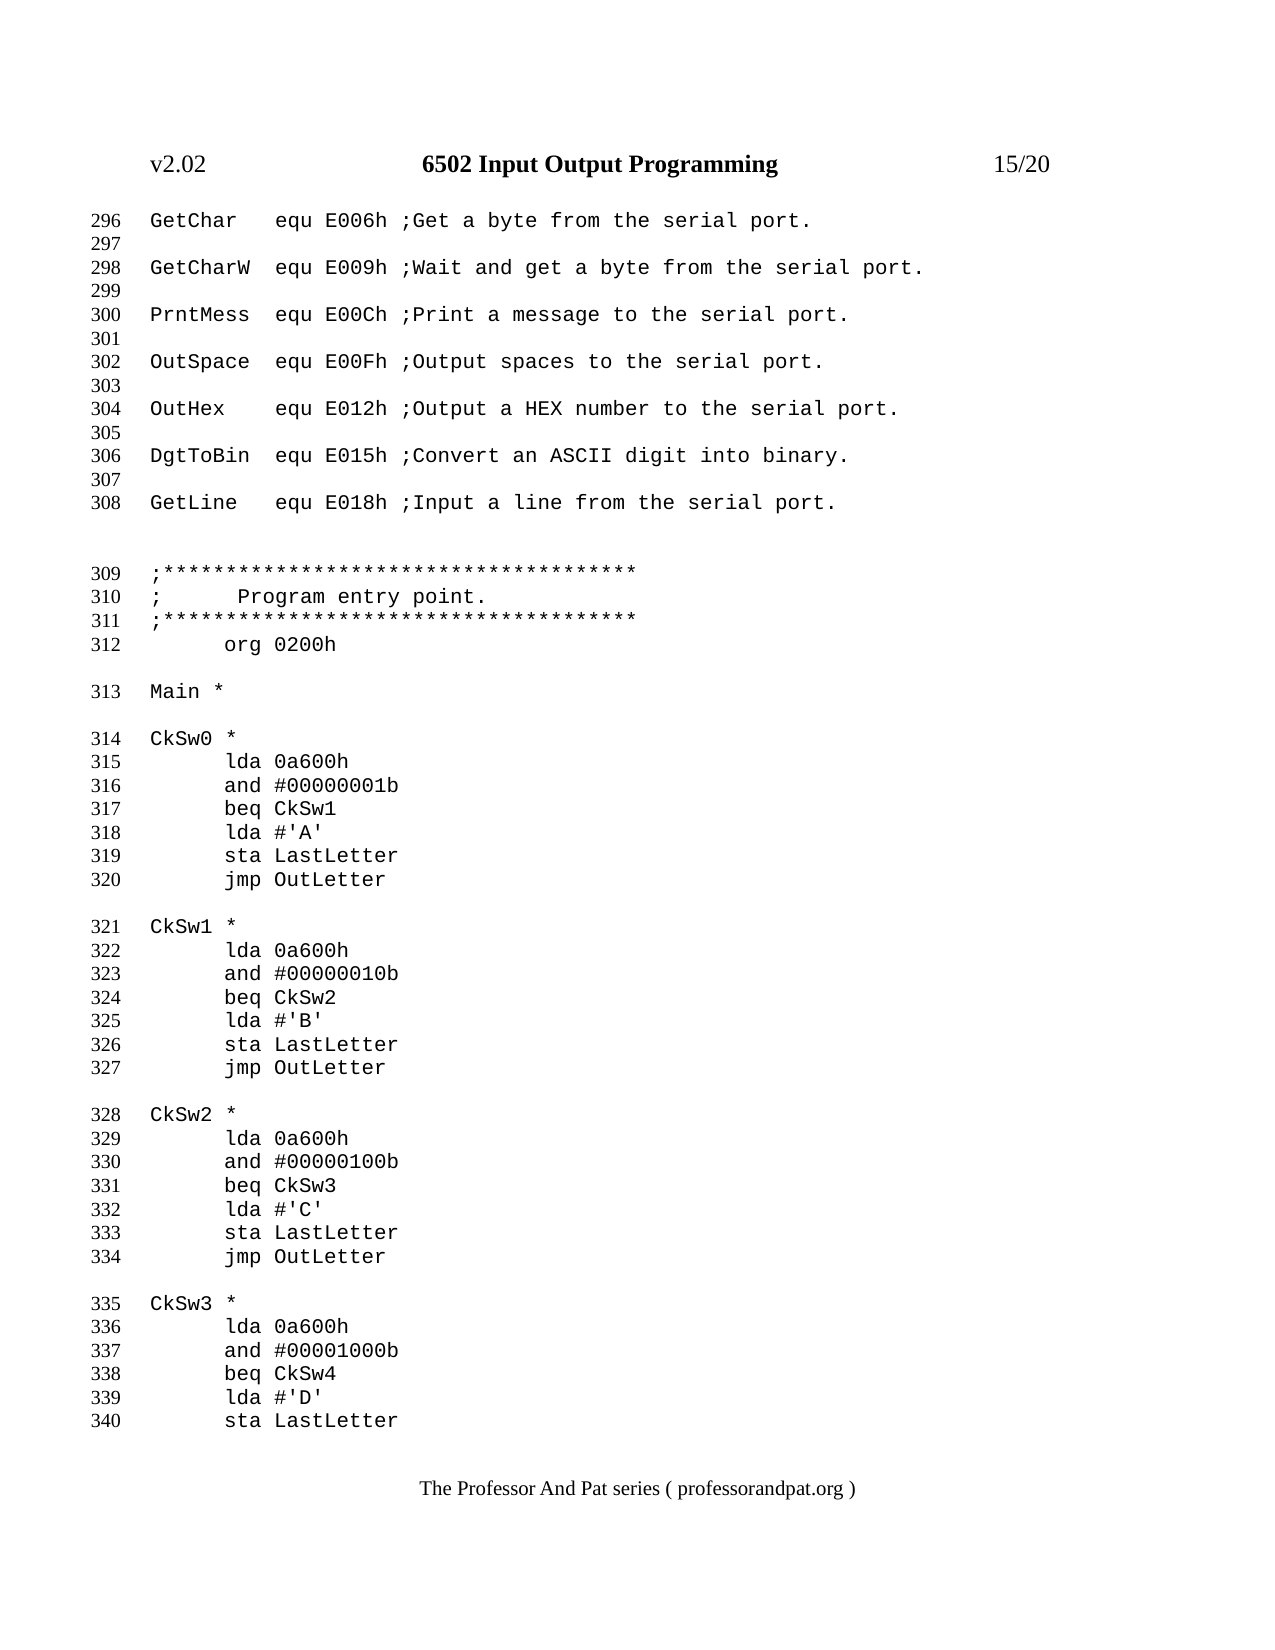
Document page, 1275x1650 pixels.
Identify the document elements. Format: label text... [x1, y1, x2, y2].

text and #00000100b [150, 1152, 1125, 1175]
text OutHex equ E012h ;Output a HEX number to the serial port. [150, 398, 1125, 422]
text Main * [150, 681, 1125, 704]
text GetCharW equ E009h ;Wait and get a byte from the serial port. [150, 257, 1125, 281]
text and #00001000b [150, 1340, 1125, 1363]
text org 0200h [150, 634, 1125, 657]
text lda 0a600h [150, 940, 1125, 963]
text beq CkSw3 [150, 1175, 1125, 1199]
text lda 0a600h [150, 751, 1125, 775]
text and #00000001b [150, 775, 1125, 798]
text CkSw0 * [150, 728, 1125, 751]
text ; Program entry point. [150, 587, 1125, 610]
text jmp OutLetter [150, 1057, 1125, 1081]
text lda #'B' [150, 1010, 1125, 1034]
text lda #'A' [150, 822, 1125, 846]
text beq CkSw2 [150, 987, 1125, 1010]
text ;************************************** [150, 563, 1125, 587]
text CkSw1 * [150, 916, 1125, 940]
text beq CkSw4 [150, 1363, 1125, 1387]
text CkSw3 * [150, 1293, 1125, 1316]
text sta LastLetter [150, 1222, 1125, 1246]
text GetChar equ E006h ;Get a byte from the serial port. [150, 210, 1125, 233]
text lda #'D' [150, 1387, 1125, 1411]
text OutSpace equ E00Fh ;Output spaces to the serial port. [150, 351, 1125, 375]
text jmp OutLetter [150, 1246, 1125, 1269]
text ;************************************** [150, 610, 1125, 634]
text lda 0a600h [150, 1128, 1125, 1152]
text sta LastLetter [150, 1411, 1125, 1434]
text GetLine equ E018h ;Input a line from the serial port. [150, 492, 1125, 516]
text CkSw2 * [150, 1104, 1125, 1128]
text PrntMess equ E00Ch ;Print a message to the serial port. [150, 304, 1125, 328]
text lda #'C' [150, 1199, 1125, 1222]
text and #00000010b [150, 963, 1125, 987]
text sta LastLetter [150, 1034, 1125, 1057]
text DgtToBin equ E015h ;Convert an ASCII digit into binary. [150, 445, 1125, 469]
text lda 0a600h [150, 1316, 1125, 1340]
text jmp OutLetter [150, 869, 1125, 893]
text beq CkSw1 [150, 798, 1125, 822]
text sta LastLetter [150, 846, 1125, 869]
